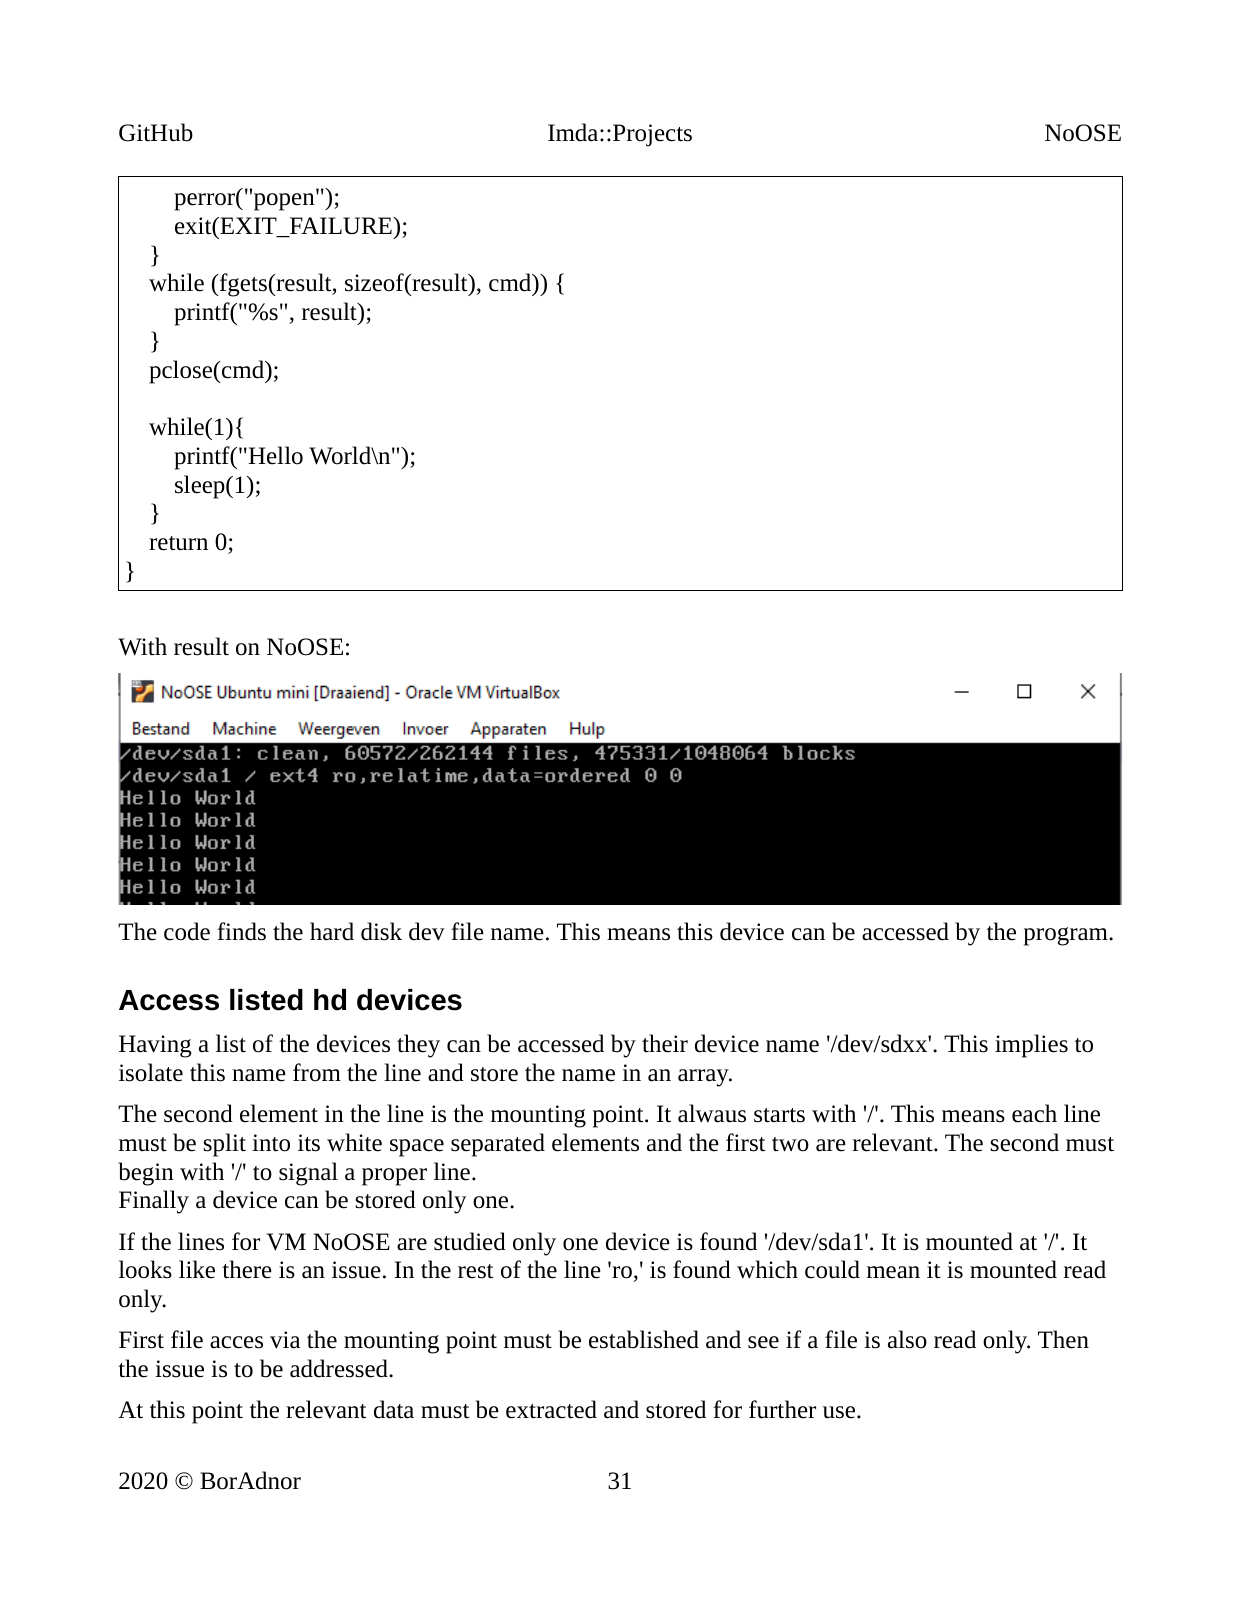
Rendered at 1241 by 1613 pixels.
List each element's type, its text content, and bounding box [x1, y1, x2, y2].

text The second element in the line is the mounting point. It alwaus starts with '/'. This means each line must be split into its white space separated elements and the first two are relevant. The second must begin with '/' to signal a proper line. Finally a device can be stored only one. [118, 1099, 1122, 1214]
text If the lines for VM NoOSE are studied only one device is found '/dev/sda1'. It is mounted at '/'. It looks like there is an issue. In the rest of the line 'ro,' is found which could mean it is mounted read only. [118, 1227, 1122, 1313]
picture [118, 673, 1123, 905]
text Having a list of the devices they can be accessed by their device name '/dev/sdxx'. This implies to isolate this name from the line and store the name in an array. [118, 1029, 1122, 1087]
table_header perror("popen"); exit(EXIT_FAILURE); } while (fgets(result, sizeof(result), cmd)) { printf("%s", result); } pclose(cmd); while(1){ printf("Hello World\n"); sleep(1); } return 0; } [119, 177, 1122, 590]
subtitle Access listed hd devices [118, 983, 1122, 1017]
text At this point the relevant data must be extracted and stored for further use. [118, 1396, 1122, 1424]
text The code finds the hard disk dev file name. This means this device can be accessed by the program. [118, 917, 1122, 946]
text First file acces via the mounting point must be established and see if a file is also read only. Then the issue is to be addressed. [118, 1326, 1122, 1383]
text With result on NoOSE: [118, 632, 1122, 661]
